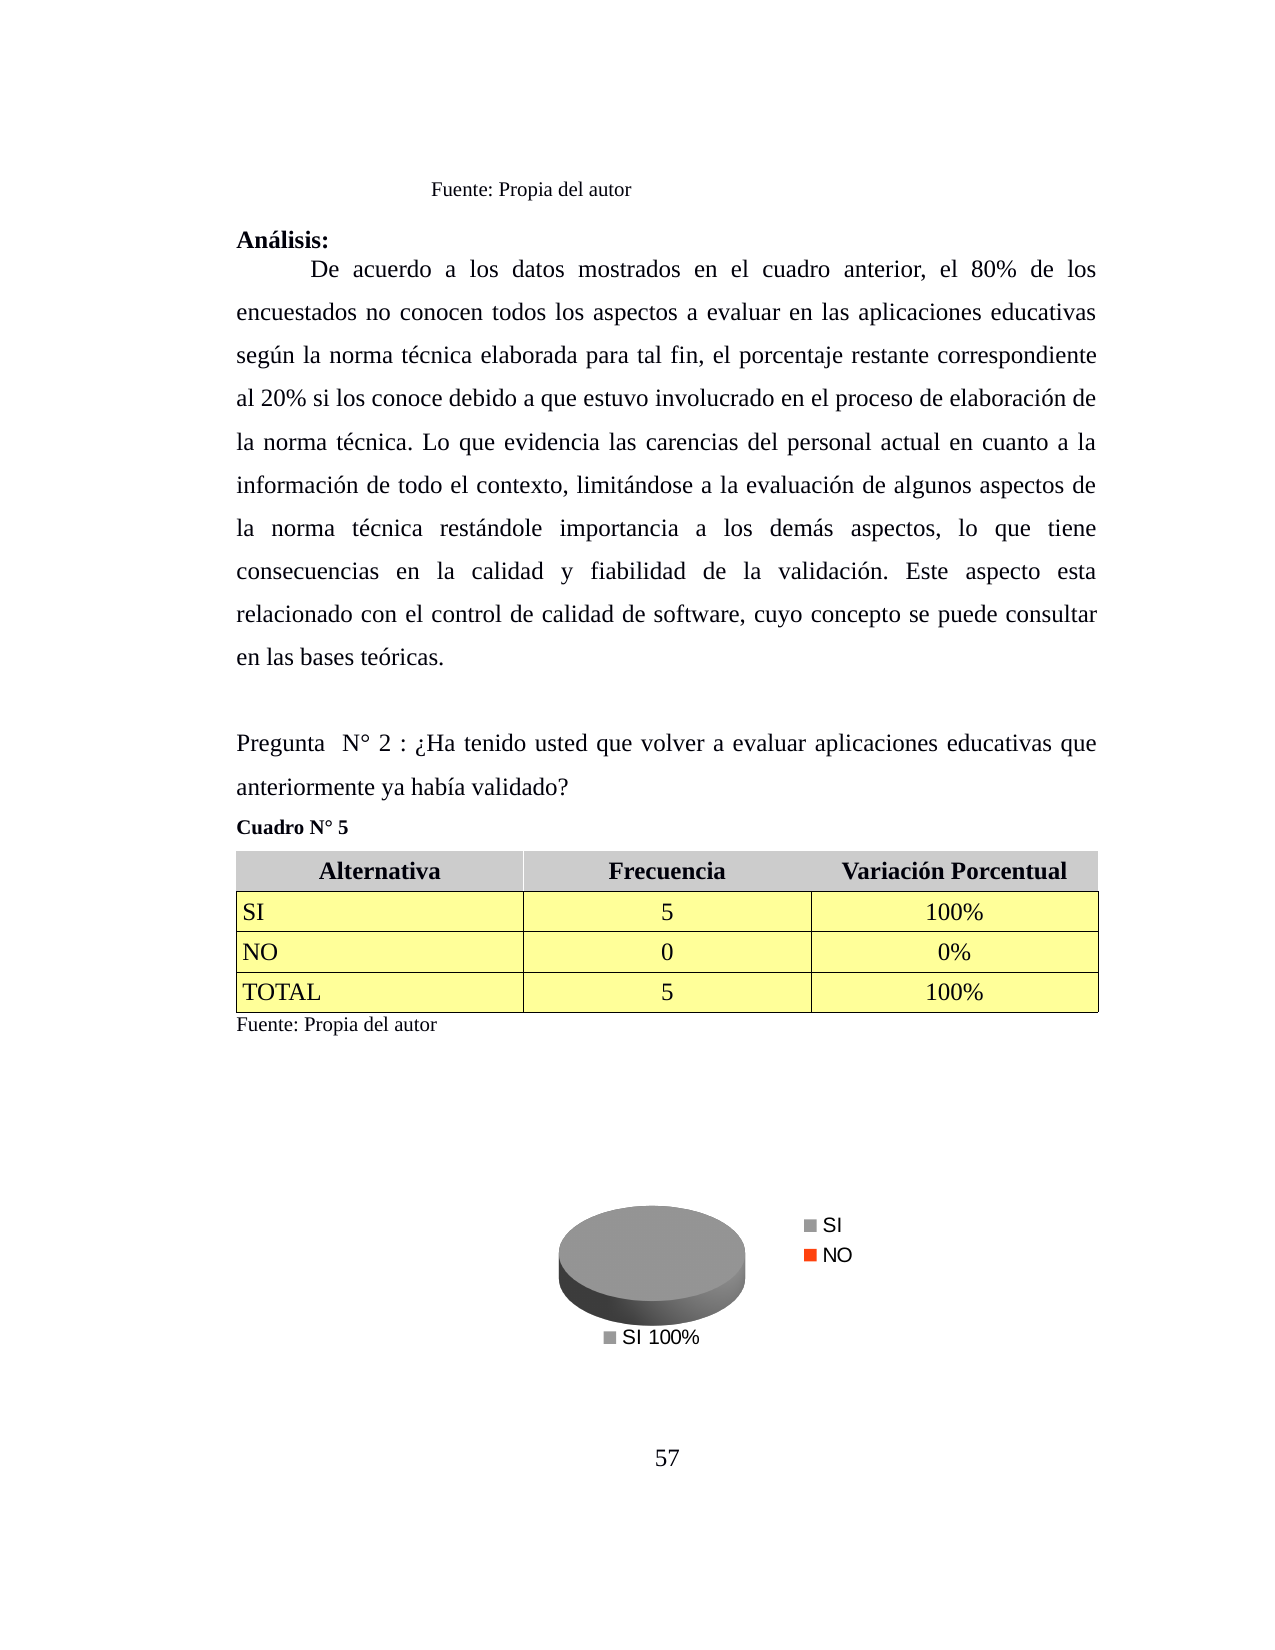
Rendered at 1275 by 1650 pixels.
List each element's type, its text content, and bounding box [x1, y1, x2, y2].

text Fuente: Propia del autor [236, 177, 1098, 201]
text Pregunta N° 2 : ¿Ha tenido usted que volver a evaluar aplicaciones educativas que anteriormente ya había validado? [236, 728, 1098, 800]
table_header Frecuencia [524, 851, 811, 891]
text Fuente: Propia del autor [236, 1013, 1098, 1036]
table_cell 100% [812, 892, 1098, 931]
table_cell 100% [812, 973, 1098, 1012]
table_cell 5 [524, 892, 811, 931]
table_header Variación Porcentual [811, 851, 1098, 891]
text Análisis: [236, 225, 1098, 254]
table_cell 0 [524, 932, 811, 972]
table_header Alternativa [236, 851, 523, 891]
text Cuadro N° 5 [236, 815, 1098, 839]
table_cell NO [237, 932, 523, 972]
table_cell TOTAL [237, 973, 523, 1012]
text De acuerdo a los datos mostrados en el cuadro anterior, el 80% de los encuestados no conocen todos los aspectos a evaluar en las aplicaciones educativas según la norma técnica elaborada para tal fin, el porcentaje restante correspondiente al 20% si los conoce debido a que estuvo involucrado en el proceso de elaboración de la norma técnica. Lo que evidencia las carencias del personal actual en cuanto a la información de todo el contexto, limitándose a la evaluación de algunos aspectos de la norma técnica restándole importancia a los demás aspectos, lo que tiene consecuencias en la calidad y fiabilidad de la validación. Este aspecto esta relacionado con el control de calidad de software, cuyo concepto se puede consultar en las bases teóricas. [236, 254, 1098, 671]
table_cell 5 [524, 973, 811, 1012]
table_cell SI [237, 892, 523, 931]
table_cell 0% [812, 932, 1098, 972]
